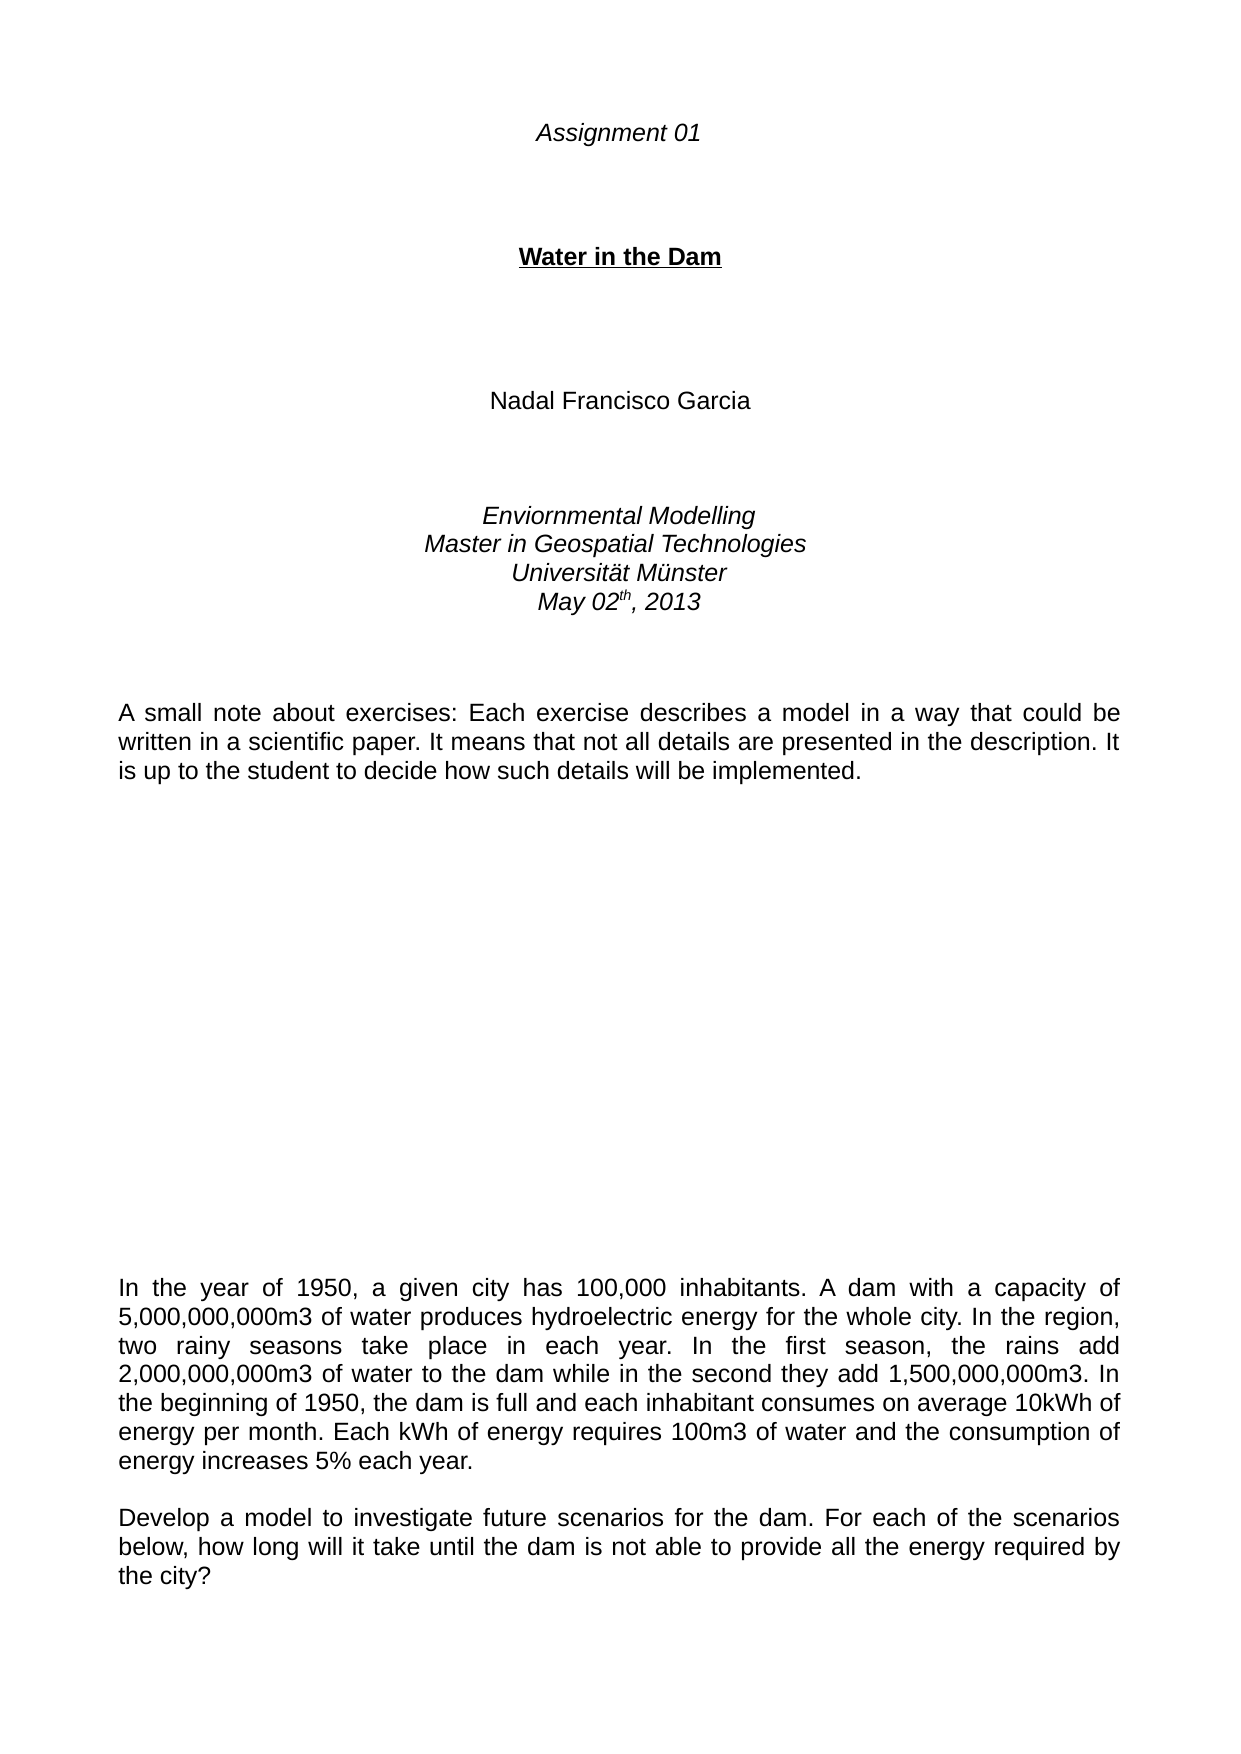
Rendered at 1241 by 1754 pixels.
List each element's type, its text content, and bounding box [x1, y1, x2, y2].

text Enviornmental Modelling [118, 501, 1122, 529]
text Develop a model to investigate future scenarios for the dam. For each of the scenarios below, how long will it take until the dam is not able to provide all the energy required by the city? [118, 1503, 1122, 1589]
text Master in Geospatial Technologies [118, 529, 1122, 558]
text May 02th, 2013 [118, 587, 1122, 616]
text Assignment 01 [118, 118, 1122, 147]
text Universität Münster [118, 558, 1122, 587]
text Nadal Francisco Garcia [118, 386, 1122, 414]
text Water in the Dam [118, 242, 1122, 299]
text A small note about exercises: Each exercise describes a model in a way that could be written in a scientific paper. It means that not all details are presented in the description. It is up to the student to decide how such details will be implemented. [118, 698, 1122, 784]
text In the year of 1950, a given city has 100,000 inhabitants. A dam with a capacity of 5,000,000,000m3 of water produces hydroelectric energy for the whole city. In the region, two rainy seasons take place in each year. In the first season, the rains add 2,000,000,000m3 of water to the dam while in the second they add 1,500,000,000m3. In the beginning of 1950, the dam is full and each inhabitant consumes on average 10kWh of energy per month. Each kWh of energy requires 100m3 of water and the consumption of energy increases 5% each year. [118, 1273, 1122, 1474]
